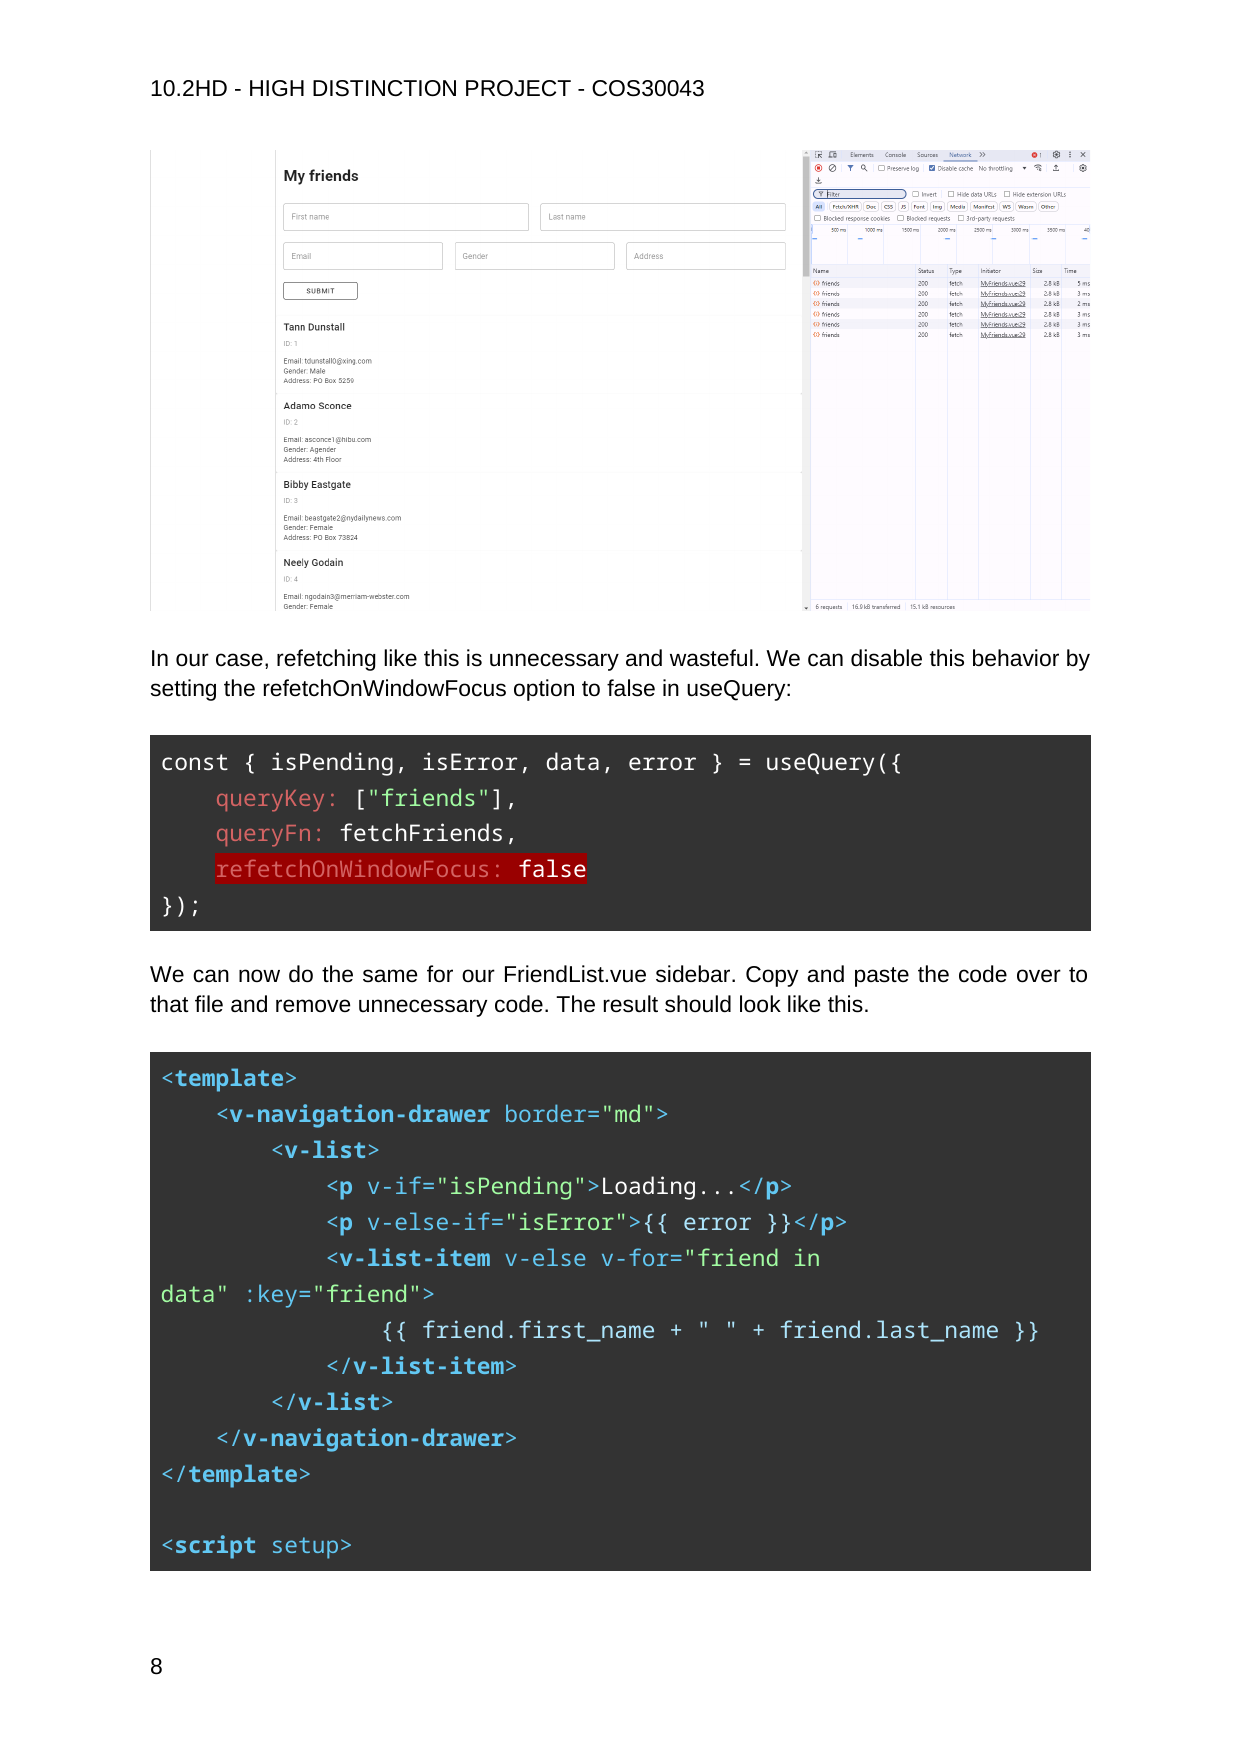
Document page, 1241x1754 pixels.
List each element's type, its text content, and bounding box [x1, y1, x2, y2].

text We can now do the same for our FriendList.vue sidebar. Copy and paste the code over to that file and remove unnecessary code. The result should look like this. [150, 961, 1090, 1018]
picture [150, 150, 1091, 611]
table_header const { isPending, isError, data, error } = useQuery({ queryKey: ["friends"], queryFn: fetchFriends, refetchOnWindowFocus: false }); [150, 735, 1091, 931]
text In our case, refetching like this is unnecessary and wasteful. We can disable this behavior by setting the refetchOnWindowFocus option to false in useQuery: [150, 644, 1090, 701]
table_header <template> <v-navigation-drawer border="md"> <v-list> <p v-if="isPending">Loading...</p> <p v-else-if="isError">{{ error }}</p> <v-list-item v-else v-for="friend in data" :key="friend"> {{ friend.first_name + " " + friend.last_name }} </v-list-item> </v-list> </v-navigation-drawer> </template> <script setup> [150, 1052, 1091, 1571]
